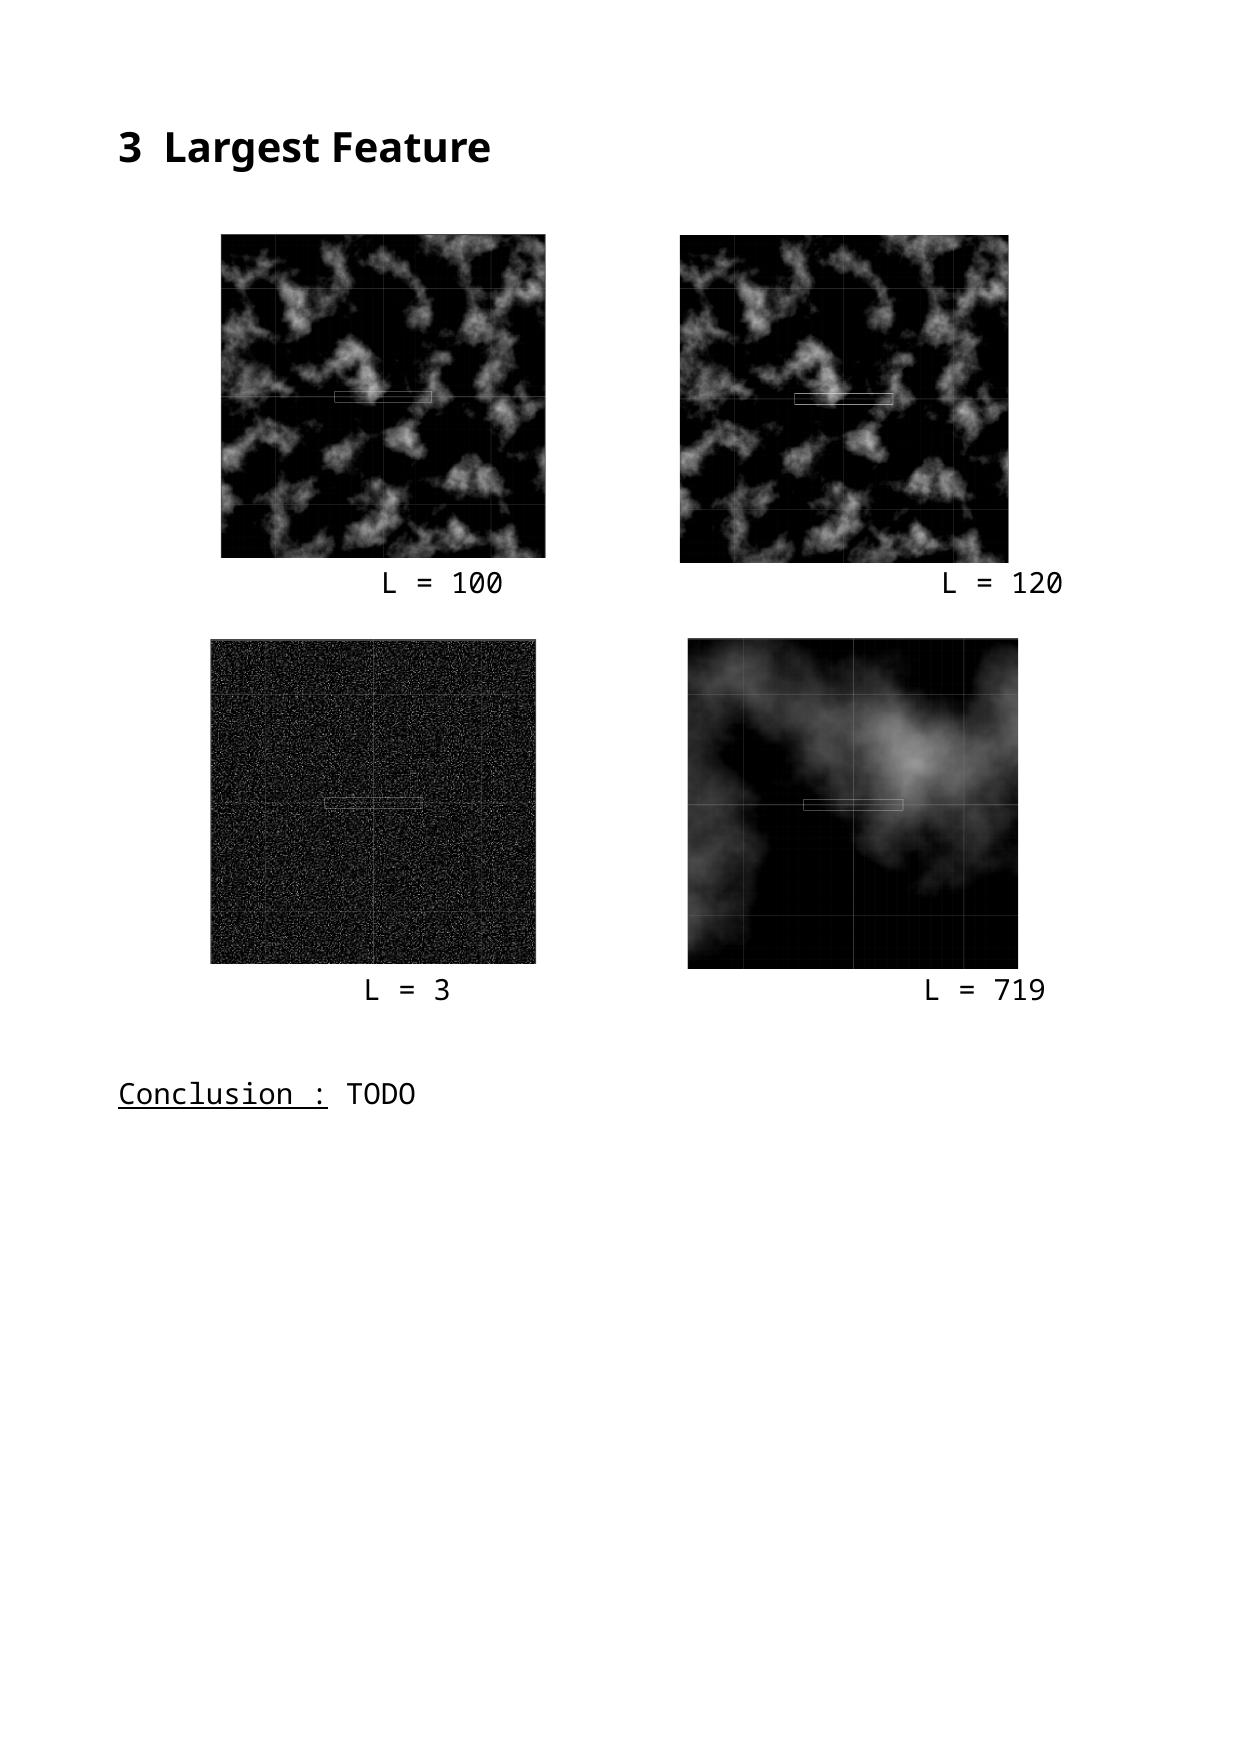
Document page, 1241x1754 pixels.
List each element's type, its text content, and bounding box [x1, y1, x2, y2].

text L = 3 L = 719 [118, 614, 1122, 1008]
subtitle Largest Feature [118, 118, 1122, 175]
text L = 100 L = 120 [118, 239, 1122, 602]
text Conclusion : TODO [118, 1073, 1122, 1113]
